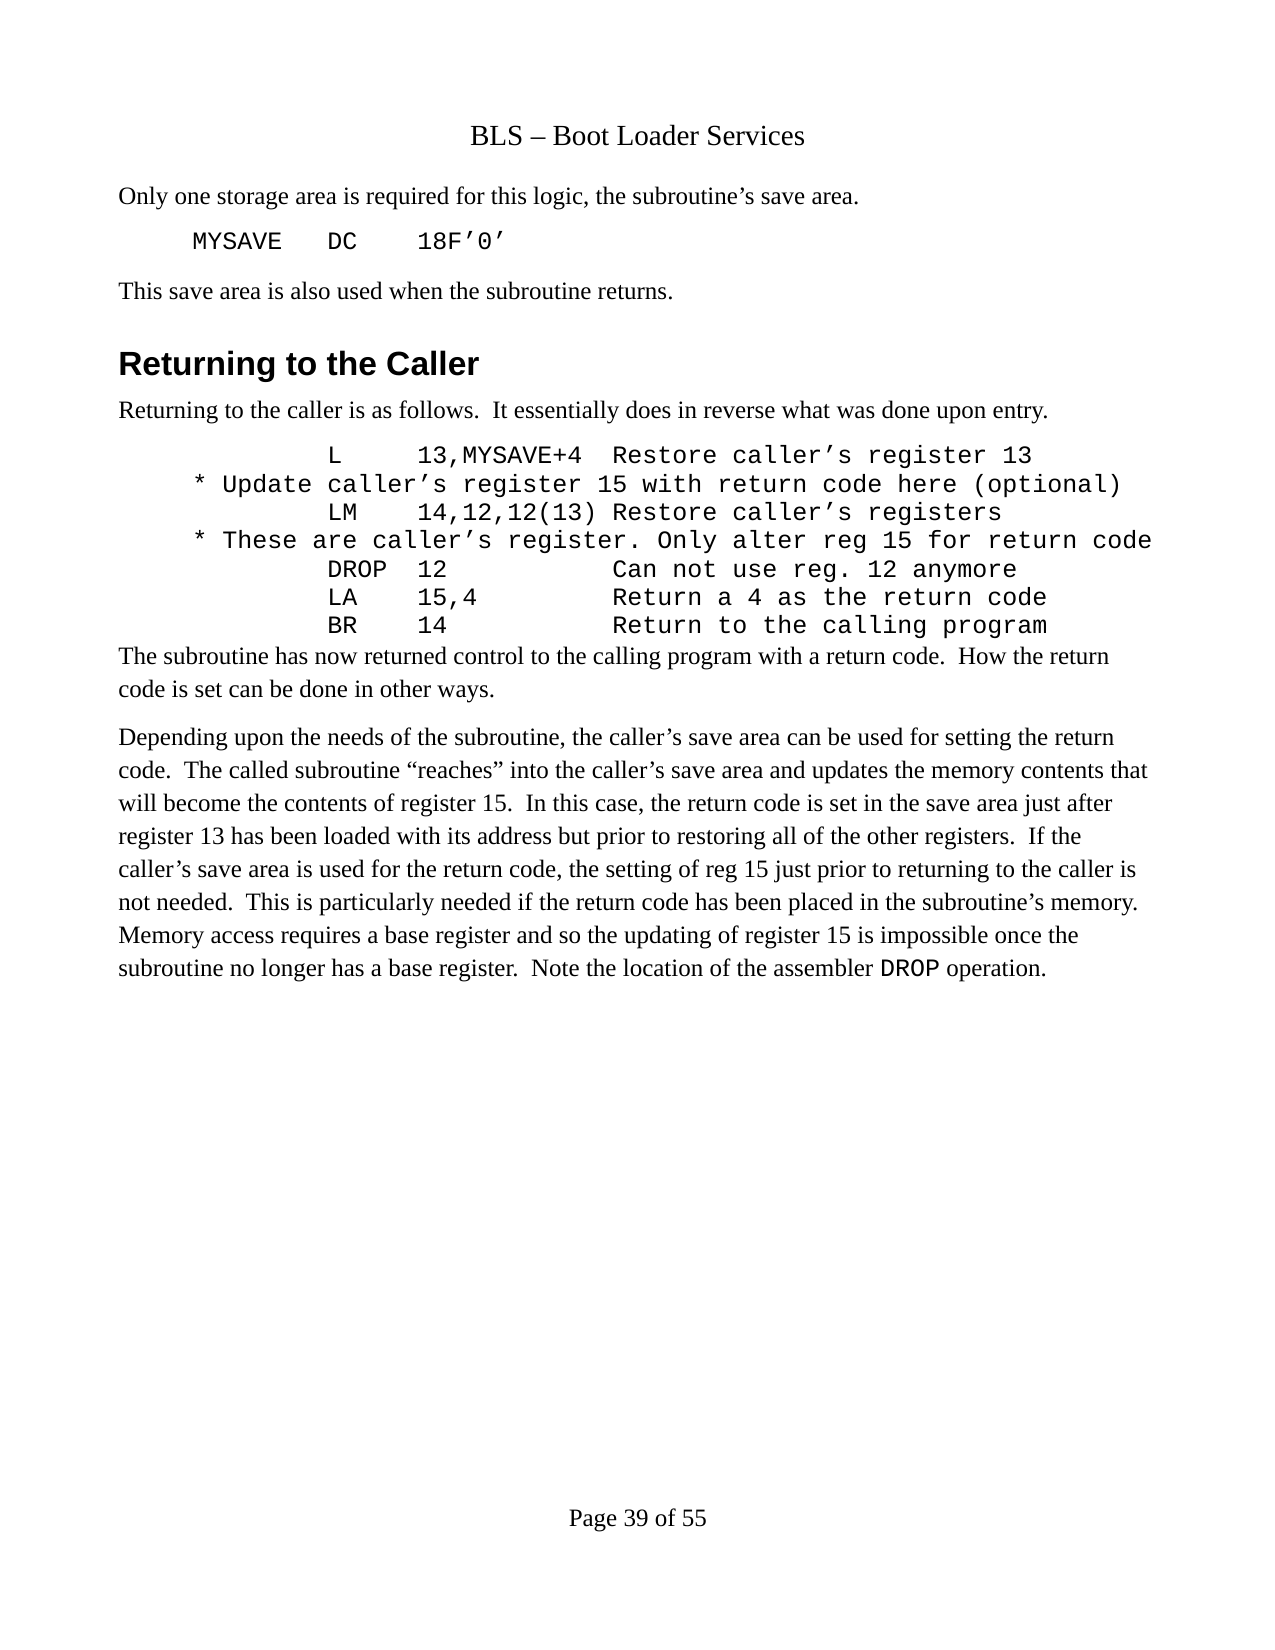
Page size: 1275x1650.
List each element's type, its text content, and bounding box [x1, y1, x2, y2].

text BR 14 Return to the calling program [192, 613, 1157, 641]
text L 13,MYSAVE+4 Restore caller’s register 13 [192, 443, 1157, 471]
text * Update caller’s register 15 with return code here (optional) [192, 471, 1157, 500]
text DROP 12 Can not use reg. 12 anymore [192, 556, 1157, 585]
text LM 14,12,12(13) Restore caller’s registers [192, 500, 1157, 528]
text * These are caller’s register. Only alter reg 15 for return code [192, 528, 1157, 556]
text LA 15,4 Return a 4 as the return code [192, 585, 1157, 613]
text Depending upon the needs of the subroutine, the caller’s save area can be used for setting the return code. The called subroutine “reaches” into the caller’s save area and updates the memory contents that will become the contents of register 15. In this case, the return code is set in the save area just after register 13 has been loaded with its address but prior to restoring all of the other registers. If the caller’s save area is used for the return code, the setting of reg 15 just prior to returning to the caller is not needed. This is particularly needed if the return code has been placed in the subroutine’s memory. Memory access requires a base register and so the updating of register 15 is impossible once the subroutine no longer has a base register. Note the location of the assembler DROP operation. [118, 722, 1157, 984]
text MYSAVE DC 18F’0’ [192, 229, 1157, 257]
text Returning to the caller is as follows. It essentially does in reverse what was done upon entry. [118, 395, 1157, 424]
subtitle Returning to the Caller [118, 344, 1157, 383]
text This save area is also used when the subroutine returns. [118, 276, 1157, 304]
text The subroutine has now returned control to the calling program with a return code. How the return code is set can be done in other ways. [118, 641, 1157, 703]
text Only one storage area is required for this logic, the subroutine’s save area. [118, 181, 1157, 210]
